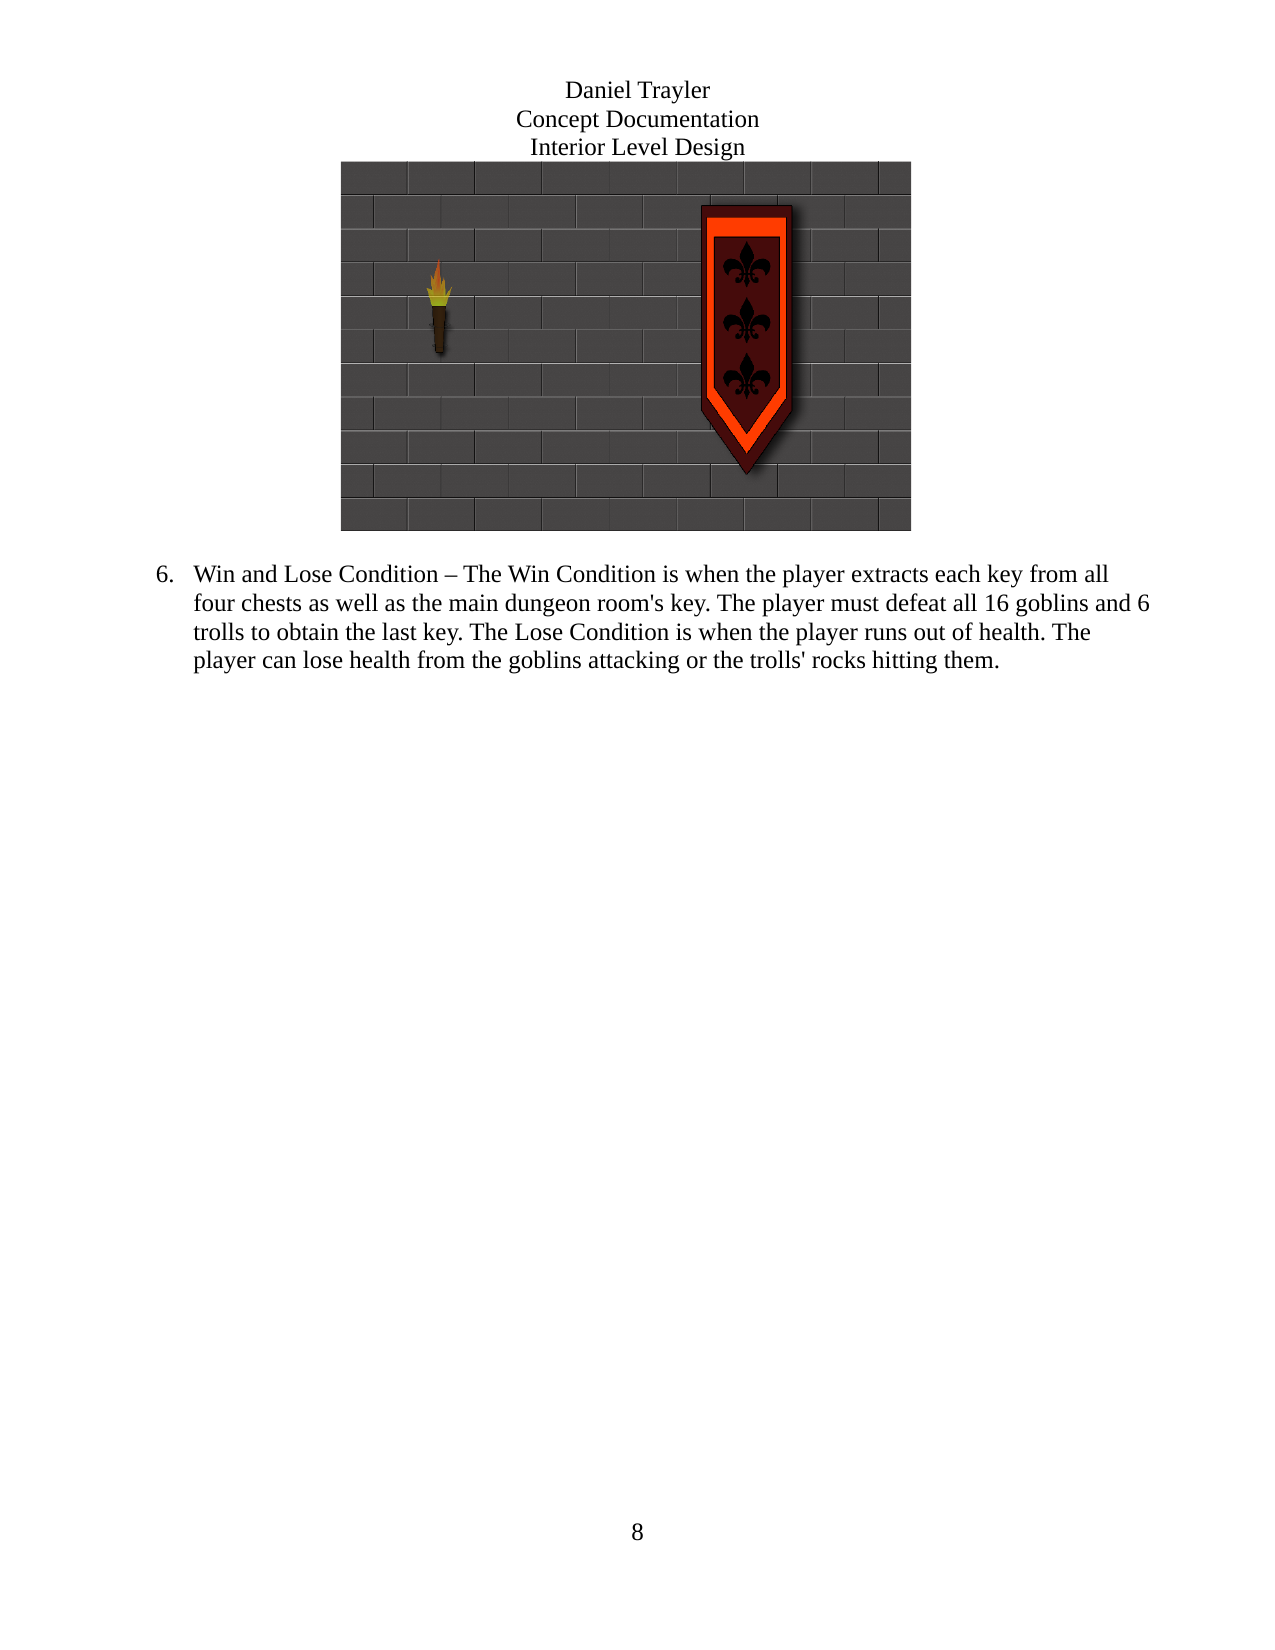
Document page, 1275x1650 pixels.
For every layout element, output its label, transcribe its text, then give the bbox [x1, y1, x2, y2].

list Win and Lose Condition – The Win Condition is when the player extracts each key from all four chests as well as the main dungeon room's key. The player must defeat all 16 goblins and 6 trolls to obtain the last key. The Lose Condition is when the player runs out of health. The player can lose health from the goblins attacking or the trolls' rocks hitting them. [156, 559, 1157, 674]
